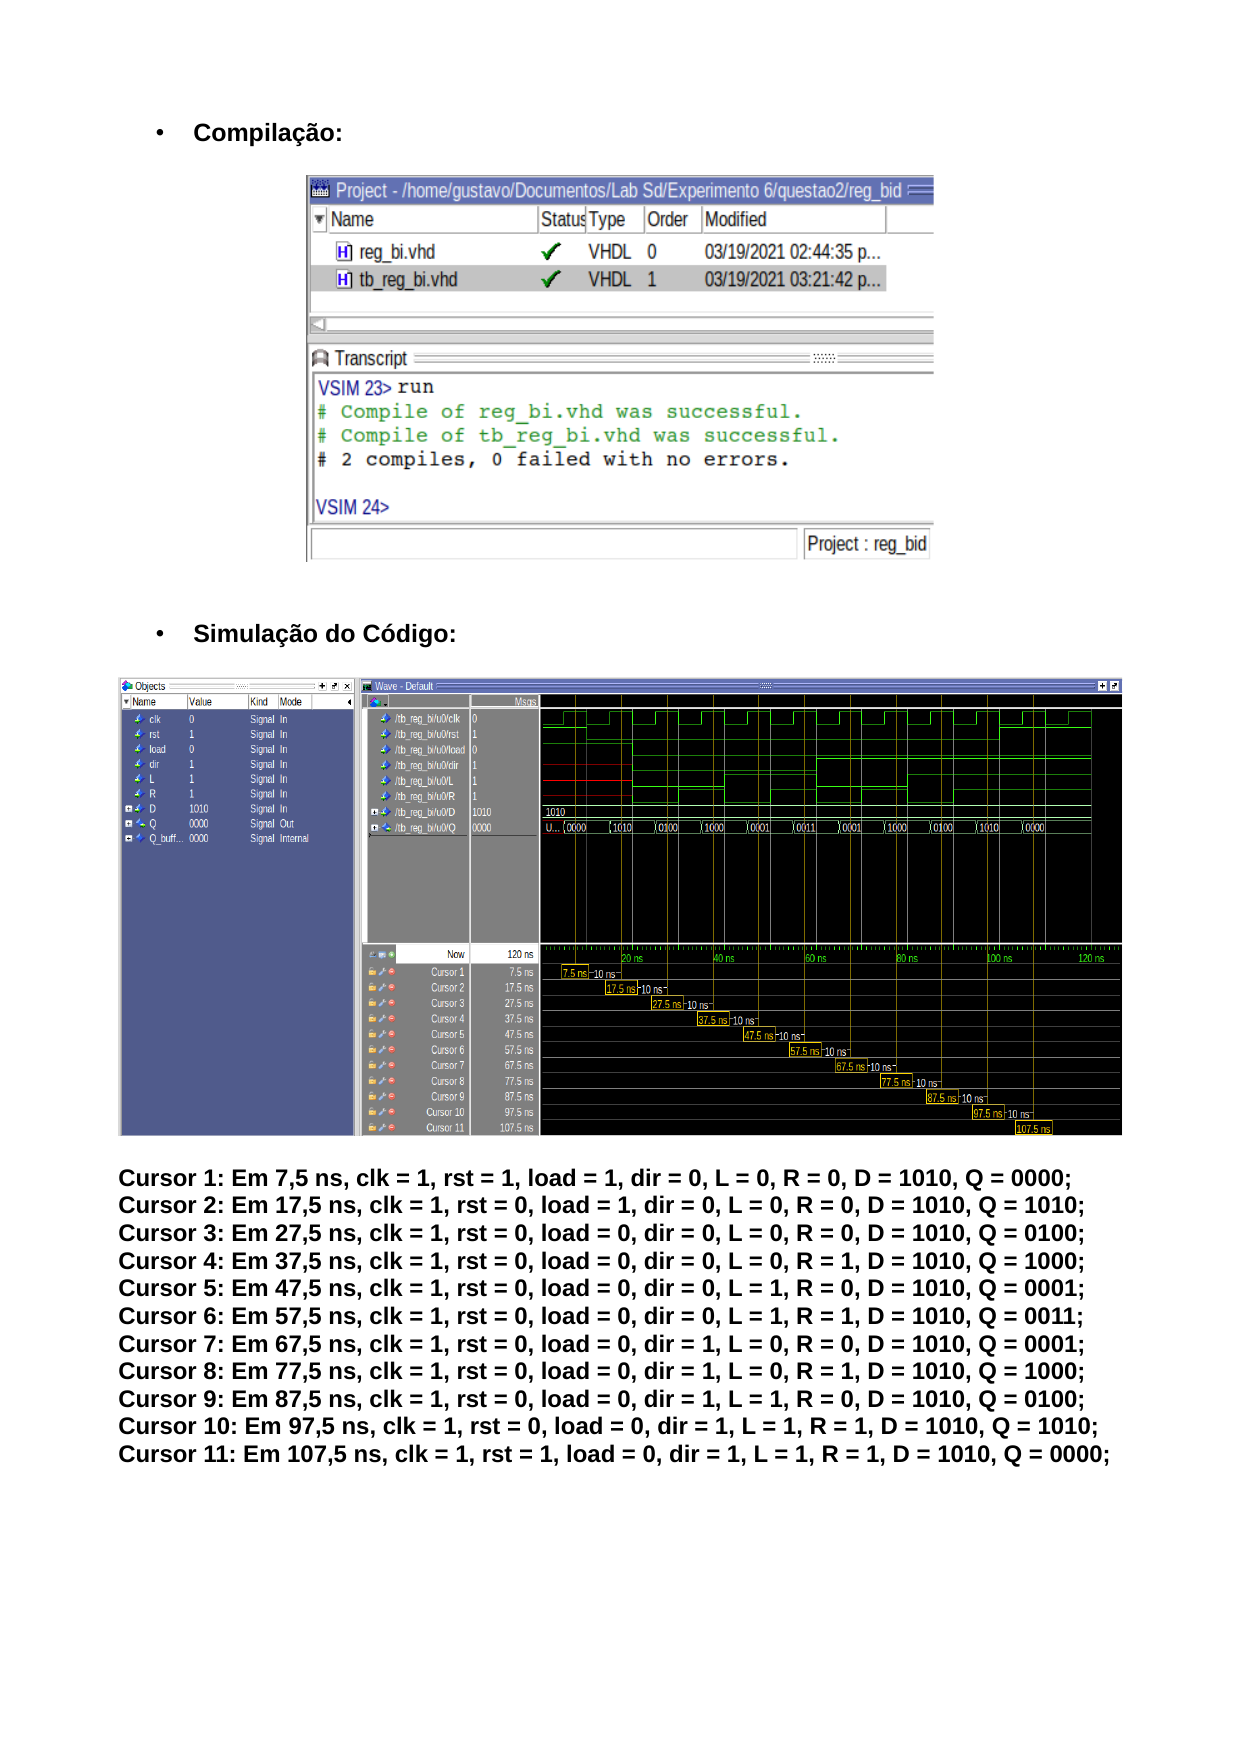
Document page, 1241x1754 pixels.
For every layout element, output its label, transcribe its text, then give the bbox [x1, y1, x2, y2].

text Cursor 6: Em 57,5 ns, clk = 1, rst = 0, load = 0, dir = 0, L = 1, R = 1, D = 1010, Q = 0011; [118, 1302, 1122, 1329]
text Cursor 1: Em 7,5 ns, clk = 1, rst = 1, load = 1, dir = 0, L = 0, R = 0, D = 1010, Q = 0000; [118, 1164, 1122, 1191]
picture [306, 175, 934, 562]
picture [118, 677, 1123, 1136]
text Cursor 4: Em 37,5 ns, clk = 1, rst = 0, load = 0, dir = 0, L = 0, R = 1, D = 1010, Q = 1000; [118, 1247, 1122, 1274]
list Simulação do Código: [156, 619, 1122, 648]
list Compilação: [156, 118, 1122, 147]
text Cursor 3: Em 27,5 ns, clk = 1, rst = 0, load = 0, dir = 0, L = 0, R = 0, D = 1010, Q = 0100; [118, 1219, 1122, 1247]
text Cursor 5: Em 47,5 ns, clk = 1, rst = 0, load = 0, dir = 0, L = 1, R = 0, D = 1010, Q = 0001; [118, 1274, 1122, 1302]
text Cursor 10: Em 97,5 ns, clk = 1, rst = 0, load = 0, dir = 1, L = 1, R = 1, D = 1010, Q = 1010; [118, 1412, 1122, 1440]
text Cursor 2: Em 17,5 ns, clk = 1, rst = 0, load = 1, dir = 0, L = 0, R = 0, D = 1010, Q = 1010; [118, 1191, 1122, 1219]
text Cursor 7: Em 67,5 ns, clk = 1, rst = 0, load = 0, dir = 1, L = 0, R = 0, D = 1010, Q = 0001; [118, 1329, 1122, 1357]
text Cursor 9: Em 87,5 ns, clk = 1, rst = 0, load = 0, dir = 1, L = 1, R = 0, D = 1010, Q = 0100; [118, 1385, 1122, 1412]
text Cursor 11: Em 107,5 ns, clk = 1, rst = 1, load = 0, dir = 1, L = 1, R = 1, D = 1010, Q = 0000; [118, 1440, 1122, 1467]
text Cursor 8: Em 77,5 ns, clk = 1, rst = 0, load = 0, dir = 1, L = 0, R = 1, D = 1010, Q = 1000; [118, 1357, 1122, 1385]
